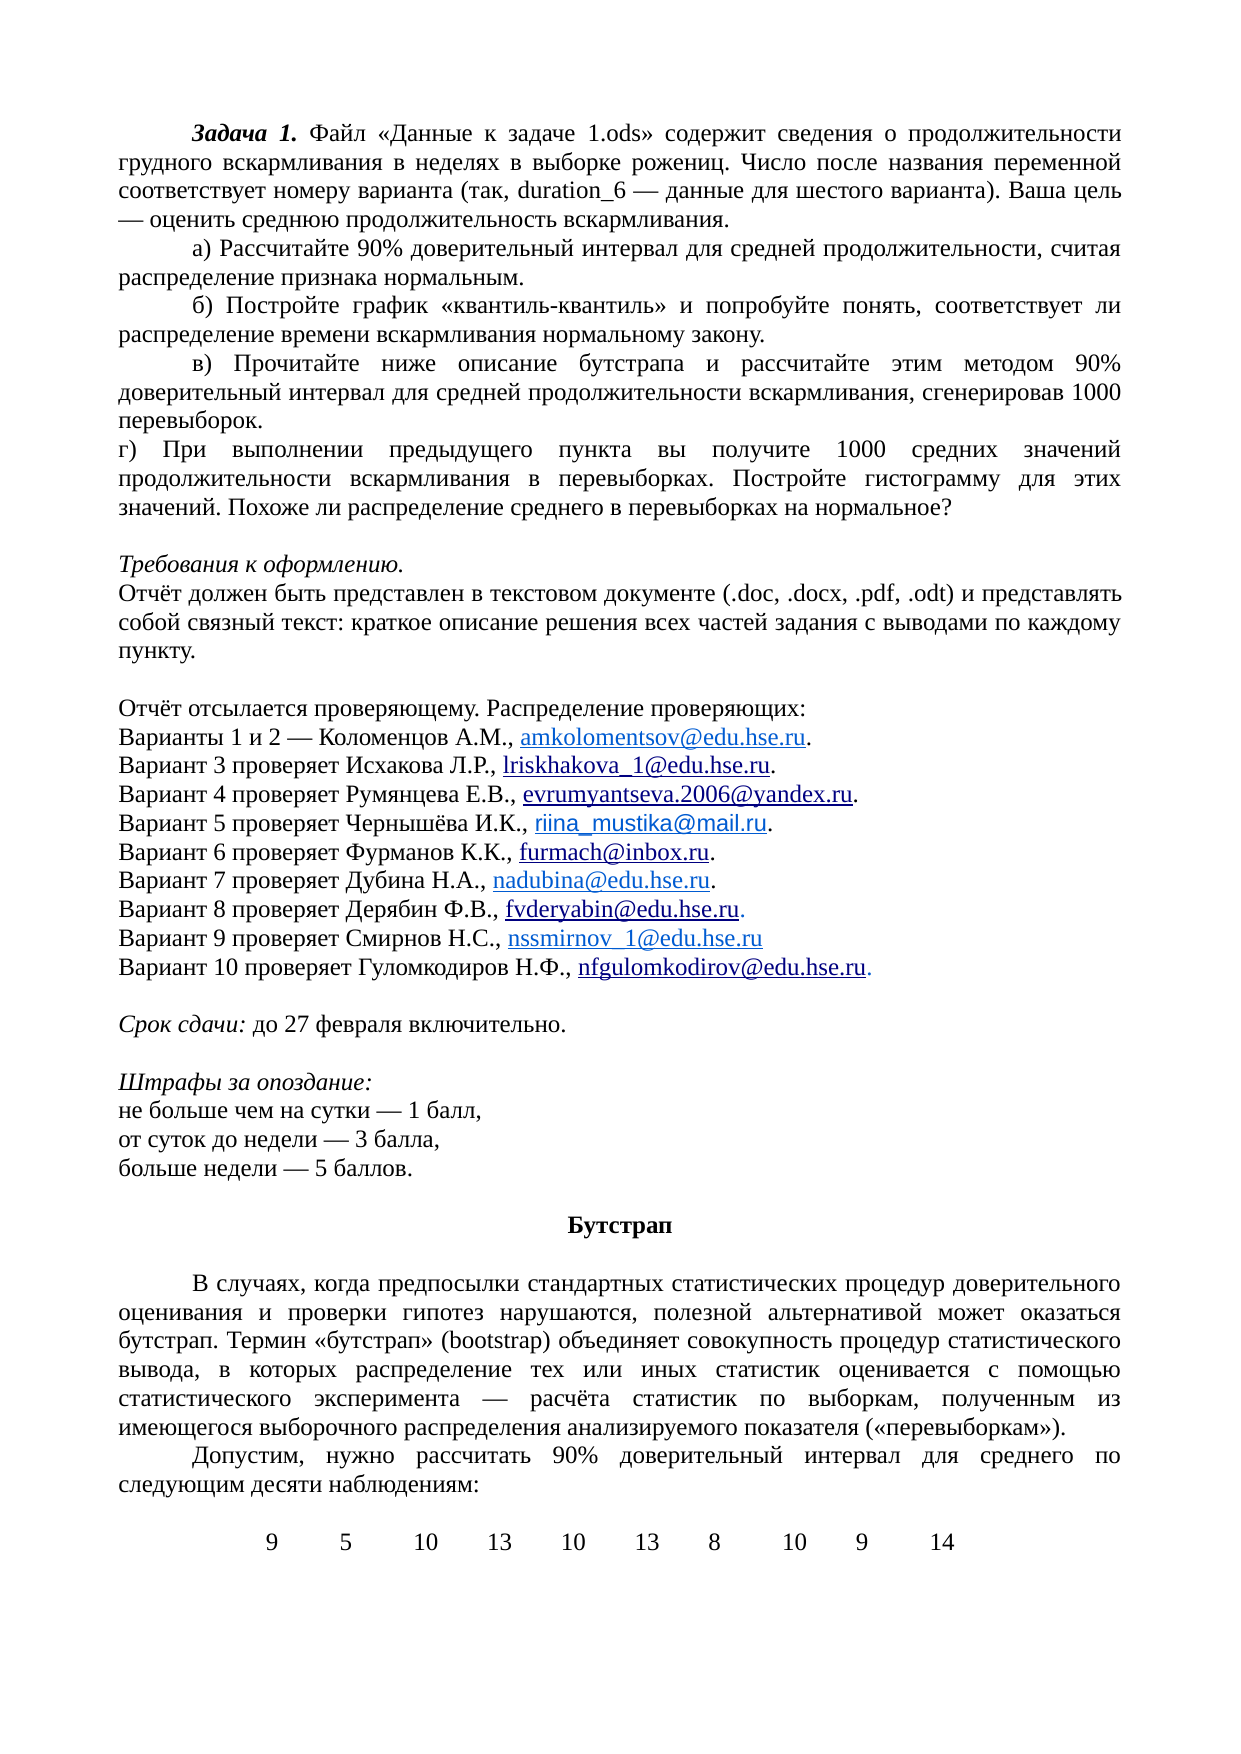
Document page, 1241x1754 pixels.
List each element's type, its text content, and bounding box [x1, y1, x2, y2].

text Вариант 4 проверяет Румянцева Е.В., evrumyantseva.2006@yandex.ru. [118, 779, 1122, 808]
text 9 5 10 13 10 13 8 10 9 14 [118, 1527, 1122, 1556]
text Вариант 8 проверяет Дерябин Ф.В., fvderyabin@edu.hse.ru. [118, 894, 1122, 923]
text Бутстрап [118, 1211, 1122, 1239]
text Отчёт должен быть представлен в текстовом документе (.doc, .docx, .pdf, .odt) и представлять собой связный текст: краткое описание решения всех частей задания с выводами по каждому пункту. [118, 578, 1122, 664]
text Вариант 7 проверяет Дубина Н.А., nadubina@edu.hse.ru. [118, 866, 1122, 894]
text Варианты 1 и 2 — Коломенцов А.М., amkolomentsov@edu.hse.ru. [118, 722, 1122, 751]
text Отчёт отсылается проверяющему. Распределение проверяющих: [118, 693, 1122, 722]
text больше недели — 5 баллов. [118, 1153, 1122, 1182]
text Вариант 6 проверяет Фурманов К.К., furmach@inbox.ru. [118, 837, 1122, 866]
text Вариант 3 проверяет Исхакова Л.Р., lriskhakova_1@edu.hse.ru. [118, 751, 1122, 779]
text В случаях, когда предпосылки стандартных статистических процедур доверительного оценивания и проверки гипотез нарушаются, полезной альтернативой может оказаться бутстрап. Термин «бутстрап» (bootstrap) объединяет совокупность процедур статистического вывода, в которых распределение тех или иных статистик оценивается с помощью статистического эксперимента — расчёта статистик по выборкам, полученным из имеющегося выборочного распределения анализируемого показателя («перевыборкам»). [118, 1268, 1122, 1441]
text в) Прочитайте ниже описание бутстрапа и рассчитайте этим методом 90% доверительный интервал для средней продолжительности вскармливания, сгенерировав 1000 перевыборок. [118, 348, 1122, 434]
text Требования к оформлению. [118, 549, 1122, 578]
text Вариант 10 проверяет Гуломкодиров Н.Ф., nfgulomkodirov@edu.hse.ru. [118, 952, 1122, 981]
text а) Рассчитайте 90% доверительный интервал для средней продолжительности, считая распределение признака нормальным. [118, 233, 1122, 291]
text Вариант 5 проверяет Чернышёва И.К., riina_mustika@mail.ru. [118, 808, 1122, 837]
text не больше чем на сутки — 1 балл, [118, 1096, 1122, 1124]
text Допустим, нужно рассчитать 90% доверительный интервал для среднего по следующим десяти наблюдениям: [118, 1441, 1122, 1498]
text г) При выполнении предыдущего пункта вы получите 1000 средних значений продолжительности вскармливания в перевыборках. Постройте гистограмму для этих значений. Похоже ли распределение среднего в перевыборках на нормальное? [118, 434, 1122, 521]
text б) Постройте график «квантиль-квантиль» и попробуйте понять, соответствует ли распределение времени вскармливания нормальному закону. [118, 291, 1122, 348]
text от суток до недели — 3 балла, [118, 1124, 1122, 1153]
text Задача 1. Файл «Данные к задаче 1.ods» содержит сведения о продолжительности грудного вскармливания в неделях в выборке рожениц. Число после названия переменной соответствует номеру варианта (так, duration_6 — данные для шестого варианта). Ваша цель — оценить среднюю продолжительность вскармливания. [118, 118, 1122, 233]
text Вариант 9 проверяет Смирнов Н.С., nssmirnov_1@edu.hse.ru [118, 923, 1122, 952]
text Штрафы за опоздание: [118, 1067, 1122, 1096]
text Срок сдачи: до 27 февраля включительно. [118, 1009, 1122, 1038]
